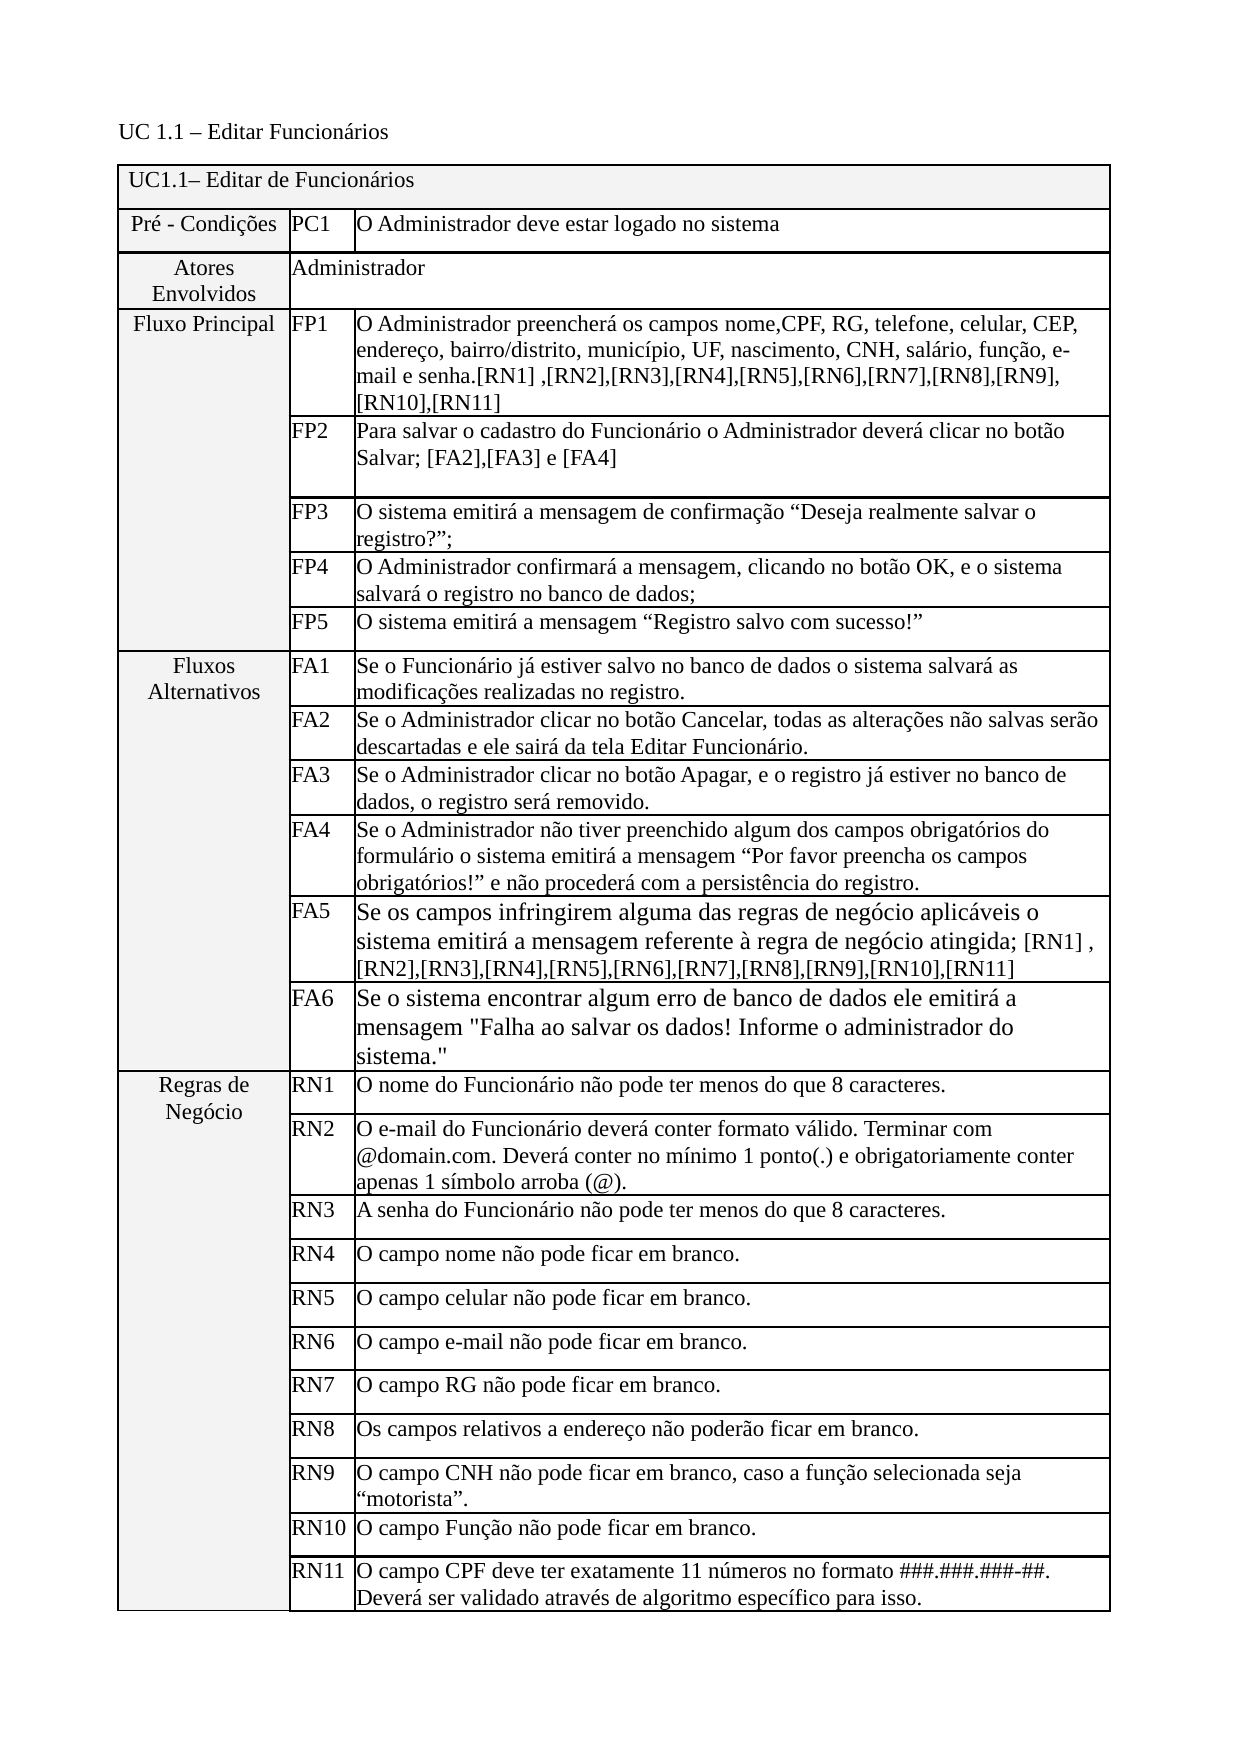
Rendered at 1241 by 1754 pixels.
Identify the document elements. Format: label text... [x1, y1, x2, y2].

table_cell FP4 [291, 553, 354, 606]
table_cell Se o Administrador clicar no botão Apagar, e o registro já estiver no banco de dados, o registro será removido. [356, 761, 1109, 814]
table_cell RN6 [291, 1328, 354, 1369]
table_cell A senha do Funcionário não pode ter menos do que 8 caracteres. [356, 1196, 1109, 1238]
table_cell Se os campos infringirem alguma das regras de negócio aplicáveis o sistema emitirá a mensagem referente à regra de negócio atingida; [RN1] ,[RN2],[RN3],[RN4],[RN5],[RN6],[RN7],[RN8],[RN9],[RN10],[RN11] [356, 897, 1109, 981]
table_cell O Administrador deve estar logado no sistema [356, 210, 1109, 251]
table_cell FA1 [291, 652, 354, 704]
table_cell Os campos relativos a endereço não poderão ficar em branco. [356, 1415, 1109, 1457]
table_cell O campo RG não pode ficar em branco. [356, 1371, 1109, 1413]
table_cell FA6 [291, 983, 354, 1069]
table_cell Atores Envolvidos [119, 254, 289, 308]
table_cell RN1 [291, 1072, 354, 1113]
table_cell Se o sistema encontrar algum erro de banco de dados ele emitirá a mensagem "Falha ao salvar os dados! Informe o administrador do sistema." [356, 983, 1109, 1069]
table_cell O campo celular não pode ficar em branco. [356, 1284, 1109, 1326]
table_cell Fluxo Principal [119, 310, 289, 650]
table_cell FA3 [291, 761, 354, 814]
table_cell Se o Administrador não tiver preenchido algum dos campos obrigatórios do formulário o sistema emitirá a mensagem “Por favor preencha os campos obrigatórios!” e não procederá com a persistência do registro. [356, 816, 1109, 895]
table_cell FA5 [291, 897, 354, 981]
table_cell Pré - Condições [119, 210, 289, 251]
table_cell O campo CNH não pode ficar em branco, caso a função selecionada seja “motorista”. [356, 1459, 1109, 1512]
table_cell Se o Administrador clicar no botão Cancelar, todas as alterações não salvas serão descartadas e ele sairá da tela Editar Funcionário. [356, 707, 1109, 759]
table_cell RN5 [291, 1284, 354, 1326]
table_cell FP1 [291, 310, 354, 415]
table_cell PC1 [291, 210, 354, 251]
table_cell Regras de Negócio [119, 1072, 289, 1610]
table_header UC1.1– Editar de Funcionários [119, 166, 1109, 208]
table_cell O Administrador preencherá os campos nome,CPF, RG, telefone, celular, CEP, endereço, bairro/distrito, município, UF, nascimento, CNH, salário, função, e-mail e senha.[RN1] ,[RN2],[RN3],[RN4],[RN5],[RN6],[RN7],[RN8],[RN9],[RN10],[RN11] [356, 310, 1109, 415]
table_cell RN10 [291, 1514, 354, 1555]
table_cell FA2 [291, 707, 354, 759]
table_cell Para salvar o cadastro do Funcionário o Administrador deverá clicar no botão Salvar; [FA2],[FA3] e [FA4] [356, 417, 1109, 496]
table_cell RN7 [291, 1371, 354, 1413]
table_cell FP2 [291, 417, 354, 496]
table_cell Administrador [291, 254, 1109, 308]
table_cell O nome do Funcionário não pode ter menos do que 8 caracteres. [356, 1072, 1109, 1113]
table_cell FA4 [291, 816, 354, 895]
table_cell RN3 [291, 1196, 354, 1238]
table_cell O campo Função não pode ficar em branco. [356, 1514, 1109, 1555]
table_cell RN2 [291, 1115, 354, 1194]
table_cell O e-mail do Funcionário deverá conter formato válido. Terminar com @domain.com. Deverá conter no mínimo 1 ponto(.) e obrigatoriamente conter apenas 1 símbolo arroba (@). [356, 1115, 1109, 1194]
table_cell O sistema emitirá a mensagem “Registro salvo com sucesso!” [356, 608, 1109, 650]
table_cell Se o Funcionário já estiver salvo no banco de dados o sistema salvará as modificações realizadas no registro. [356, 652, 1109, 704]
table_cell O sistema emitirá a mensagem de confirmação “Deseja realmente salvar o registro?”; [356, 499, 1109, 551]
table_cell O Administrador confirmará a mensagem, clicando no botão OK, e o sistema salvará o registro no banco de dados; [356, 553, 1109, 606]
table_cell FP5 [291, 608, 354, 650]
table_cell O campo nome não pode ficar em branco. [356, 1240, 1109, 1282]
table_cell O campo CPF deve ter exatamente 11 números no formato ###.###.###-##. Deverá ser validado através de algoritmo específico para isso. [356, 1558, 1109, 1610]
table_cell Fluxos Alternativos [119, 652, 289, 1069]
table_cell RN4 [291, 1240, 354, 1282]
table_cell FP3 [291, 499, 354, 551]
table_cell O campo e-mail não pode ficar em branco. [356, 1328, 1109, 1369]
table_cell RN11 [291, 1558, 354, 1610]
table_cell RN9 [291, 1459, 354, 1512]
table_cell RN8 [291, 1415, 354, 1457]
text UC 1.1 – Editar Funcionários [118, 118, 1122, 144]
